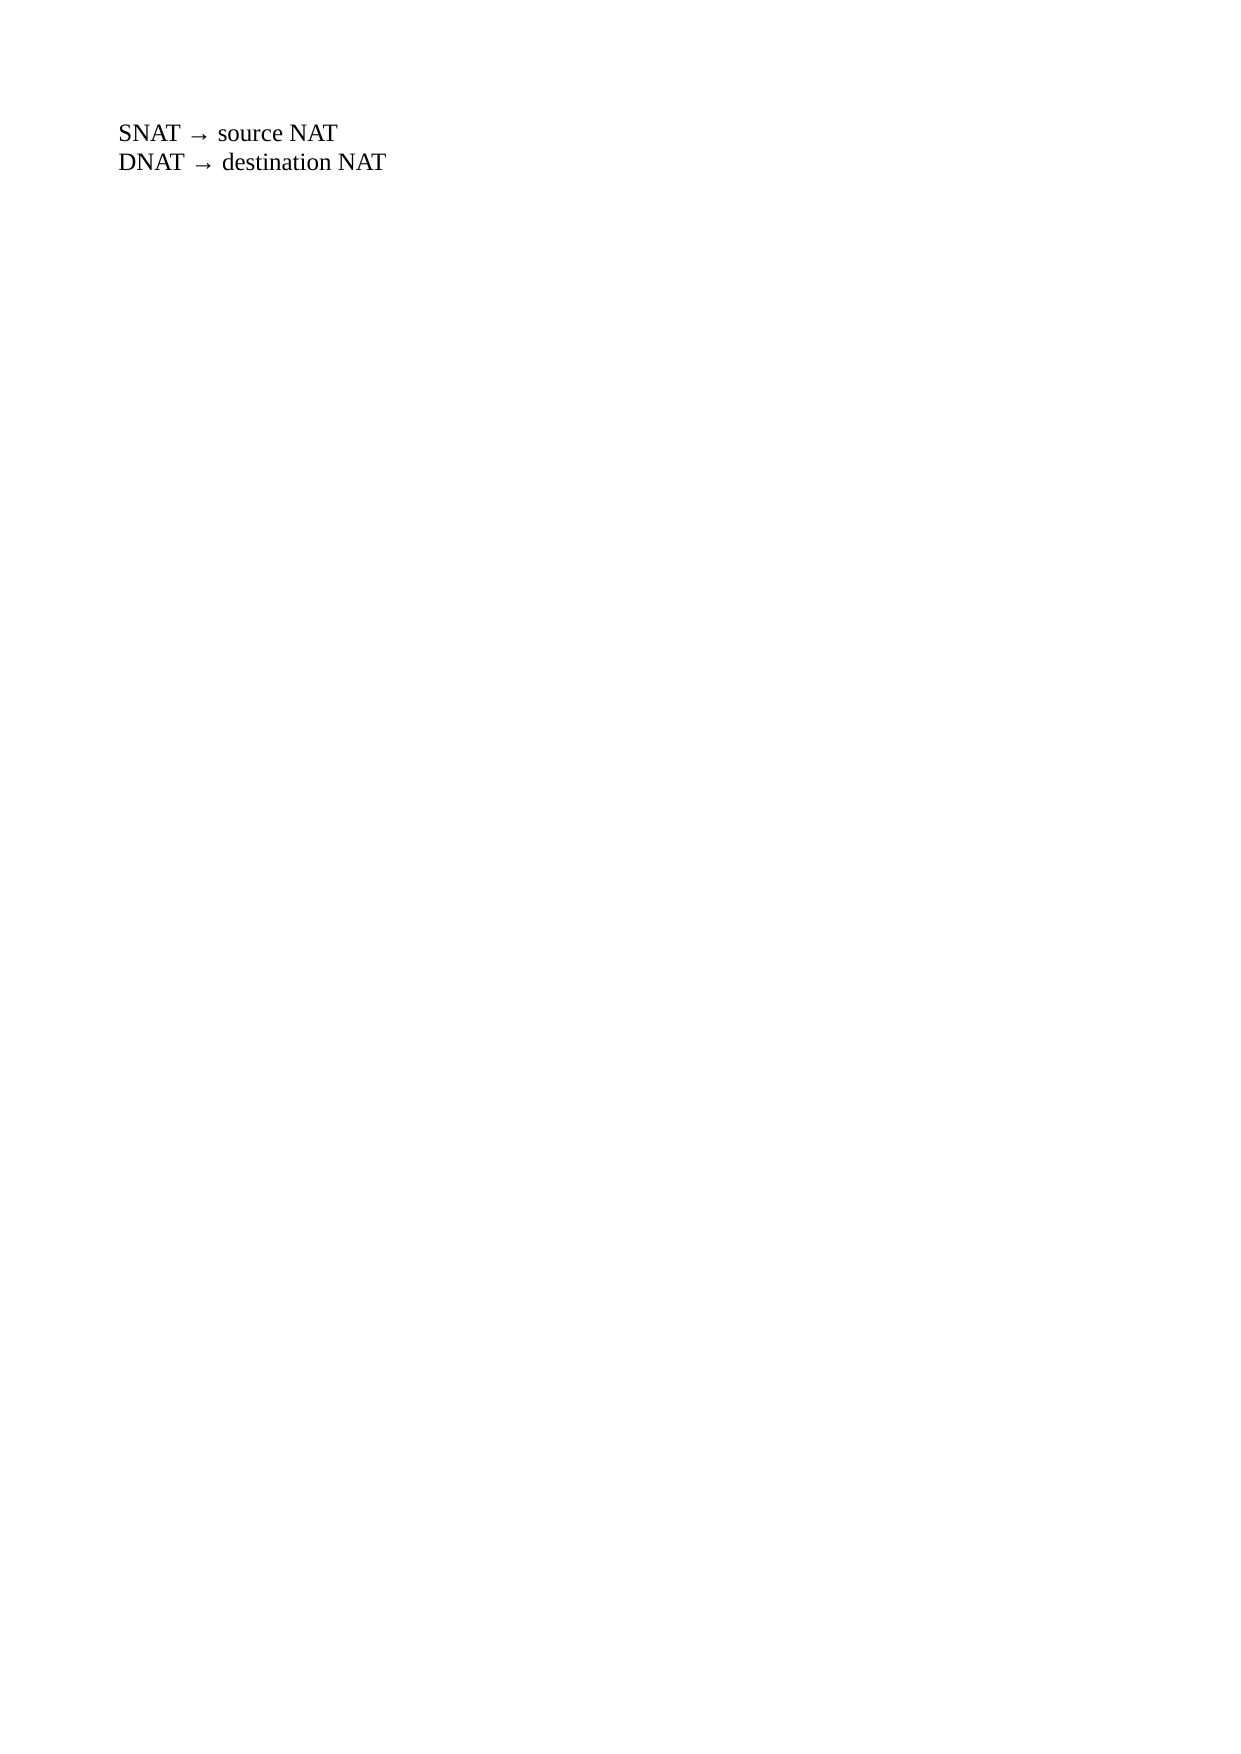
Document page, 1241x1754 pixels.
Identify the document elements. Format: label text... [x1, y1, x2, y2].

text SNAT → source NAT [118, 118, 1122, 147]
text DNAT → destination NAT [118, 147, 1122, 176]
